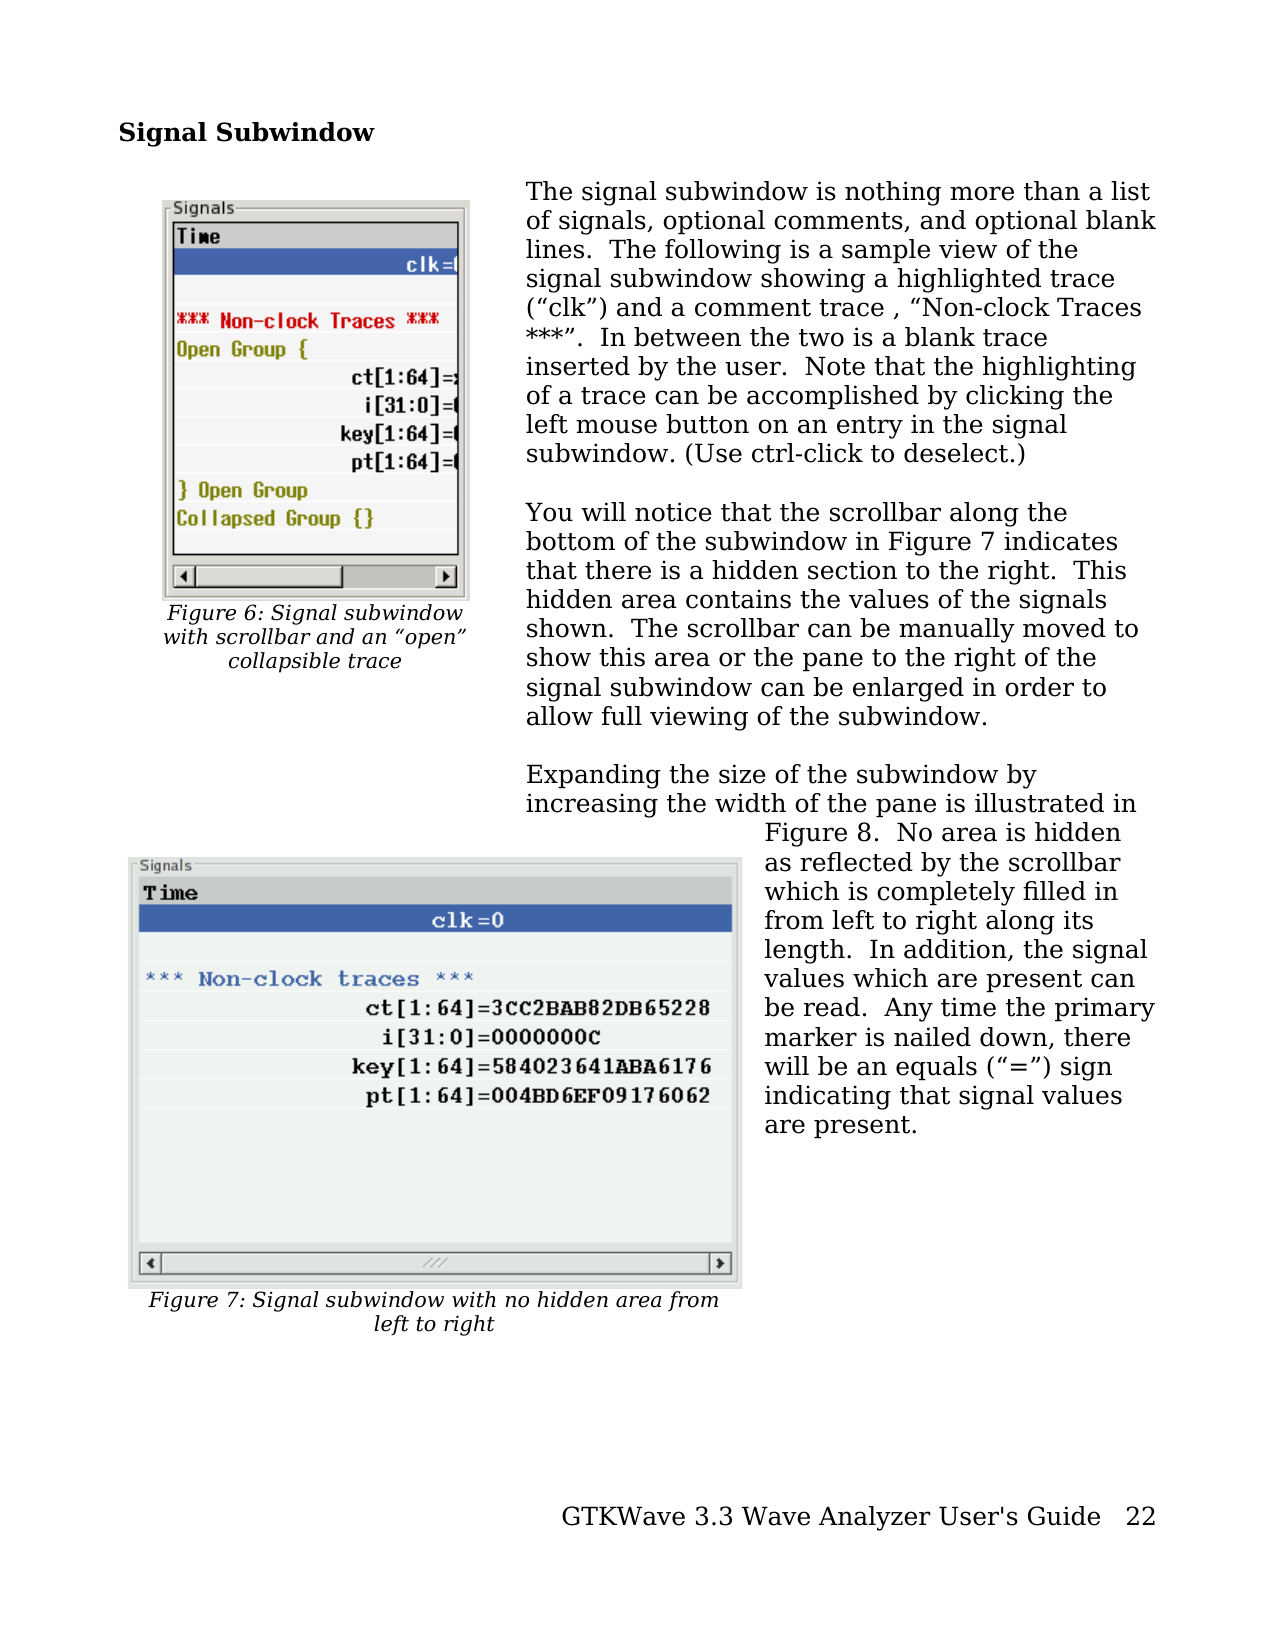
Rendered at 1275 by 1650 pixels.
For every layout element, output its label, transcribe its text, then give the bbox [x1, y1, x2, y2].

picture [162, 200, 470, 601]
picture [127, 857, 743, 1289]
text Expanding the size of the subwindow by increasing the width of the pane is illustrated in Figure 8. No area is hidden as reflected by the scrollbar which is completely filled in from left to right along its length. In addition, the signal values which are present can be read. Any time the primary marker is nailed down, there will be an equals (“=”) sign indicating that signal values are present. [118, 760, 1157, 1366]
text You will notice that the scrollbar along the bottom of the subwindow in Figure 7 indicates that there is a hidden section to the right. This hidden area contains the values of the signals shown. The scrollbar can be manually moved to show this area or the pane to the right of the signal subwindow can be enlarged in order to allow full viewing of the subwindow. [514, 498, 1157, 731]
text Figure 6: Signal subwindow with scrollbar and an “open” collapsible trace [143, 213, 489, 674]
text Figure 7: Signal subwindow with no hidden area from left to right [128, 1289, 742, 1337]
text Signal Subwindow [118, 118, 1157, 147]
text The signal subwindow is nothing more than a list of signals, optional comments, and optional blank lines. The following is a sample view of the signal subwindow showing a highlighted trace (“clk”) and a comment trace , “Non-clock Traces ***”. In between the two is a blank trace inserted by the user. Note that the highlighting of a trace can be accomplished by clicking the left mouse button on an entry in the signal subwindow. (Use ctrl-click to deselect.) [118, 177, 1157, 788]
